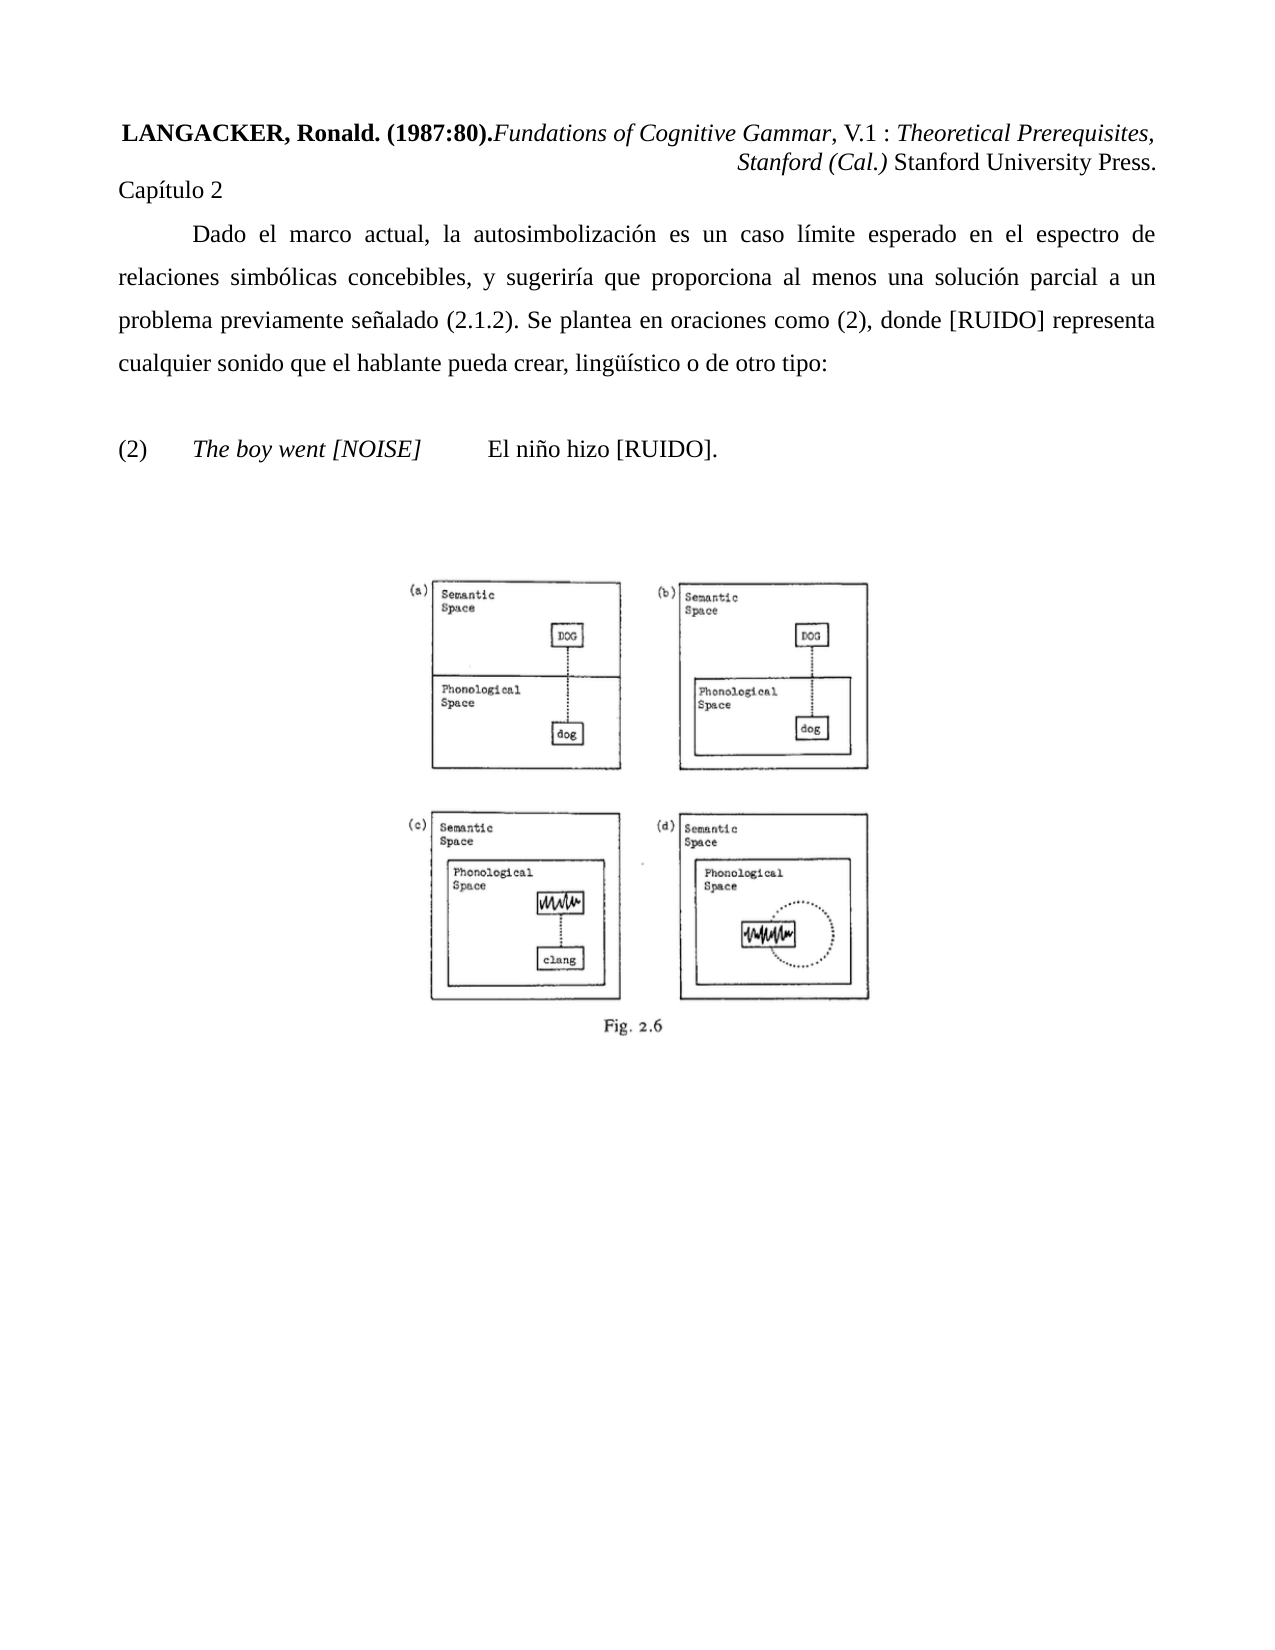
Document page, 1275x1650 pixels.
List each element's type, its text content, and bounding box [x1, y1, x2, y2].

picture [399, 563, 876, 1046]
text Capítulo 2 [118, 176, 1157, 204]
text Dado el marco actual, la autosimbolización es un caso límite esperado en el espectro de relaciones simbólicas concebibles, y sugeriría que proporciona al menos una solución parcial a un problema previamente señalado (2.1.2). Se plantea en oraciones como (2), donde [RUIDO] representa cualquier sonido que el hablante pueda crear, lingüístico o de otro tipo: [118, 219, 1157, 377]
text (2) The boy went [NOISE] El niño hizo [RUIDO]. [118, 434, 1157, 463]
text LANGACKER, Ronald. (1987:80).Fundations of Cognitive Gammar, V.1 : Theoretical Prerequisites, Stanford (Cal.) Stanford University Press. [118, 118, 1157, 176]
